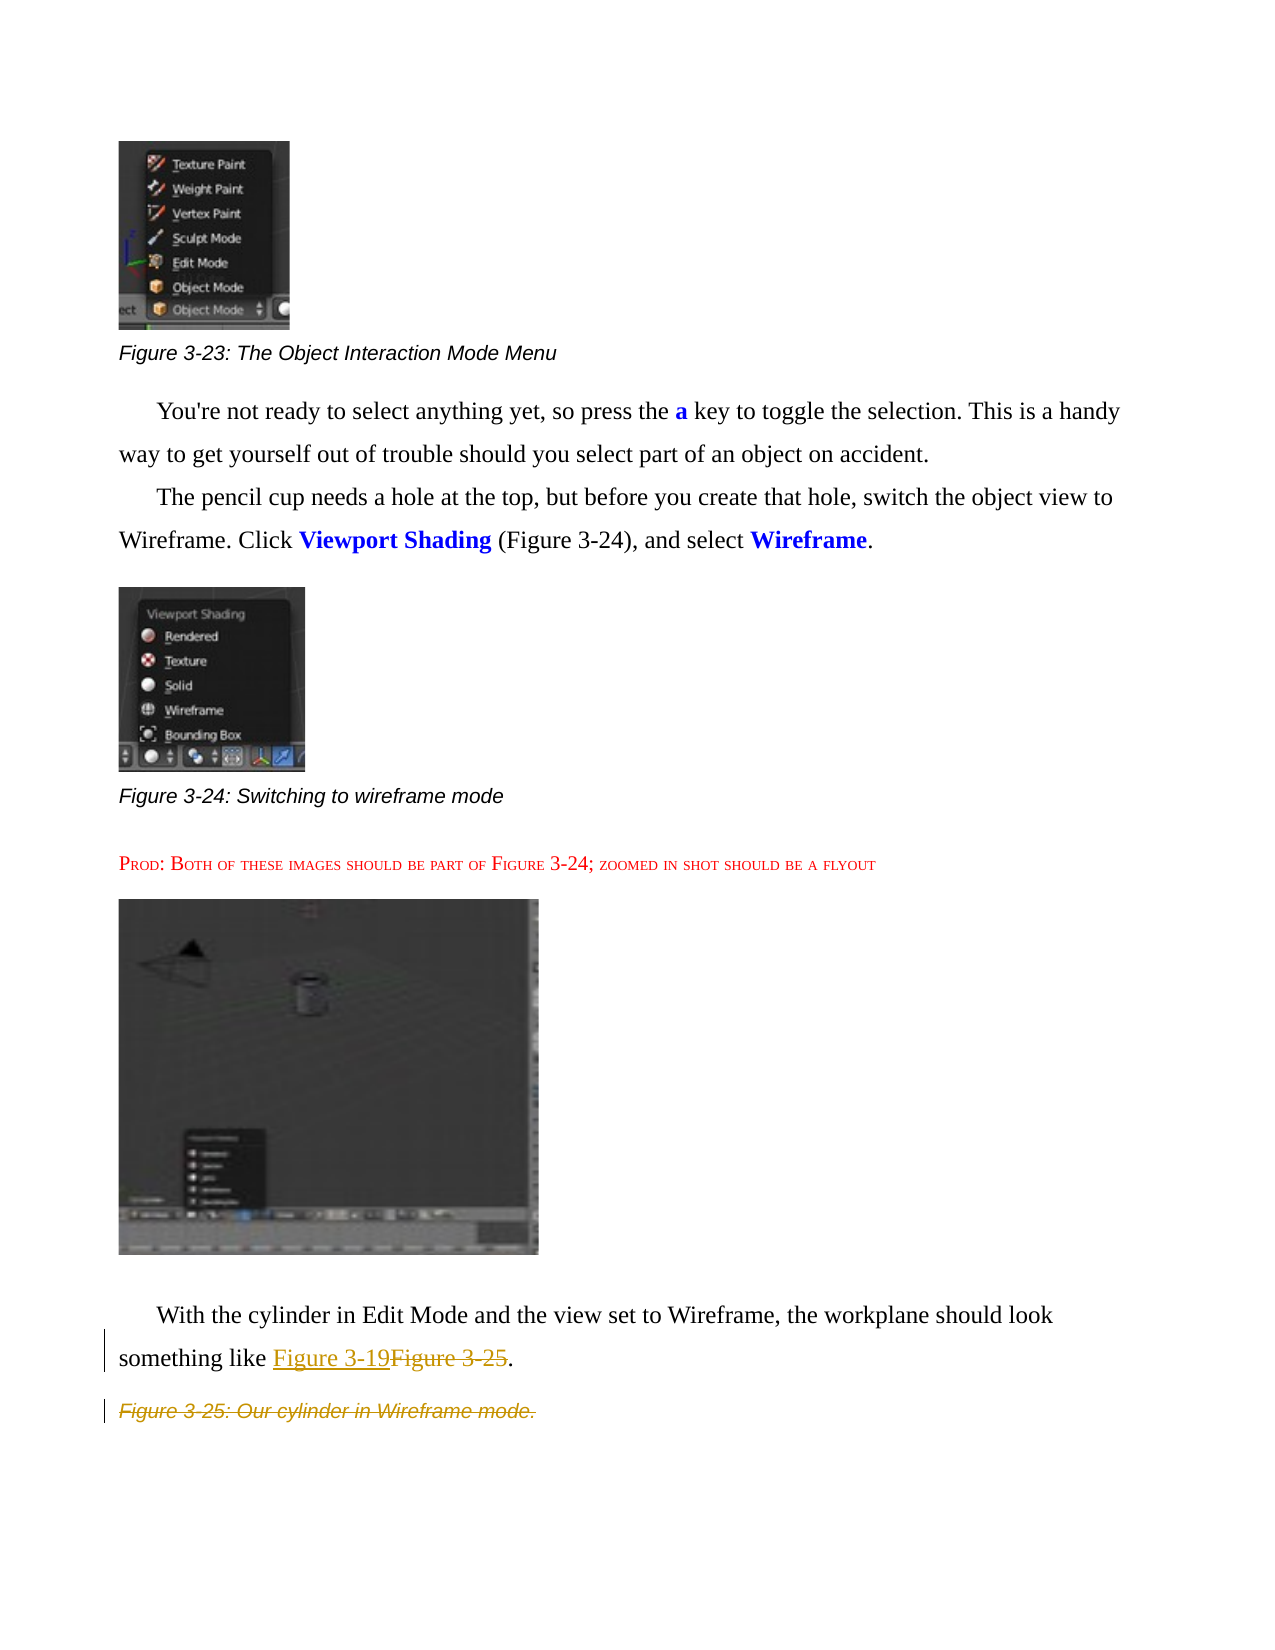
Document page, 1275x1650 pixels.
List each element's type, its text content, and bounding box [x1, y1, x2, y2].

text With the cylinder in Edit Mode and the view set to Wireframe, the workplane should look something like Figure 3-19. [118, 1300, 1156, 1423]
picture [118, 141, 290, 330]
picture [118, 587, 306, 772]
text Figure 3-24: Switching to wireframe mode [118, 581, 1156, 807]
text Prod: Both of these images should be part of Figure 3-24; zoomed in shot should be a flyout [118, 851, 1156, 875]
text You're not ready to select anything yet, so press the a key to toggle the selection. This is a handy way to get yourself out of trouble should you select part of an object on accident. [118, 396, 1156, 468]
text Figure 3-23: The Object Interaction Mode Menu [118, 118, 1156, 365]
text The pencil cup needs a hole at the top, but before you create that hole, switch the object view to Wireframe. Click Viewport Shading (Figure 3-24), and select Wireframe. [118, 482, 1156, 554]
picture [118, 899, 539, 1255]
